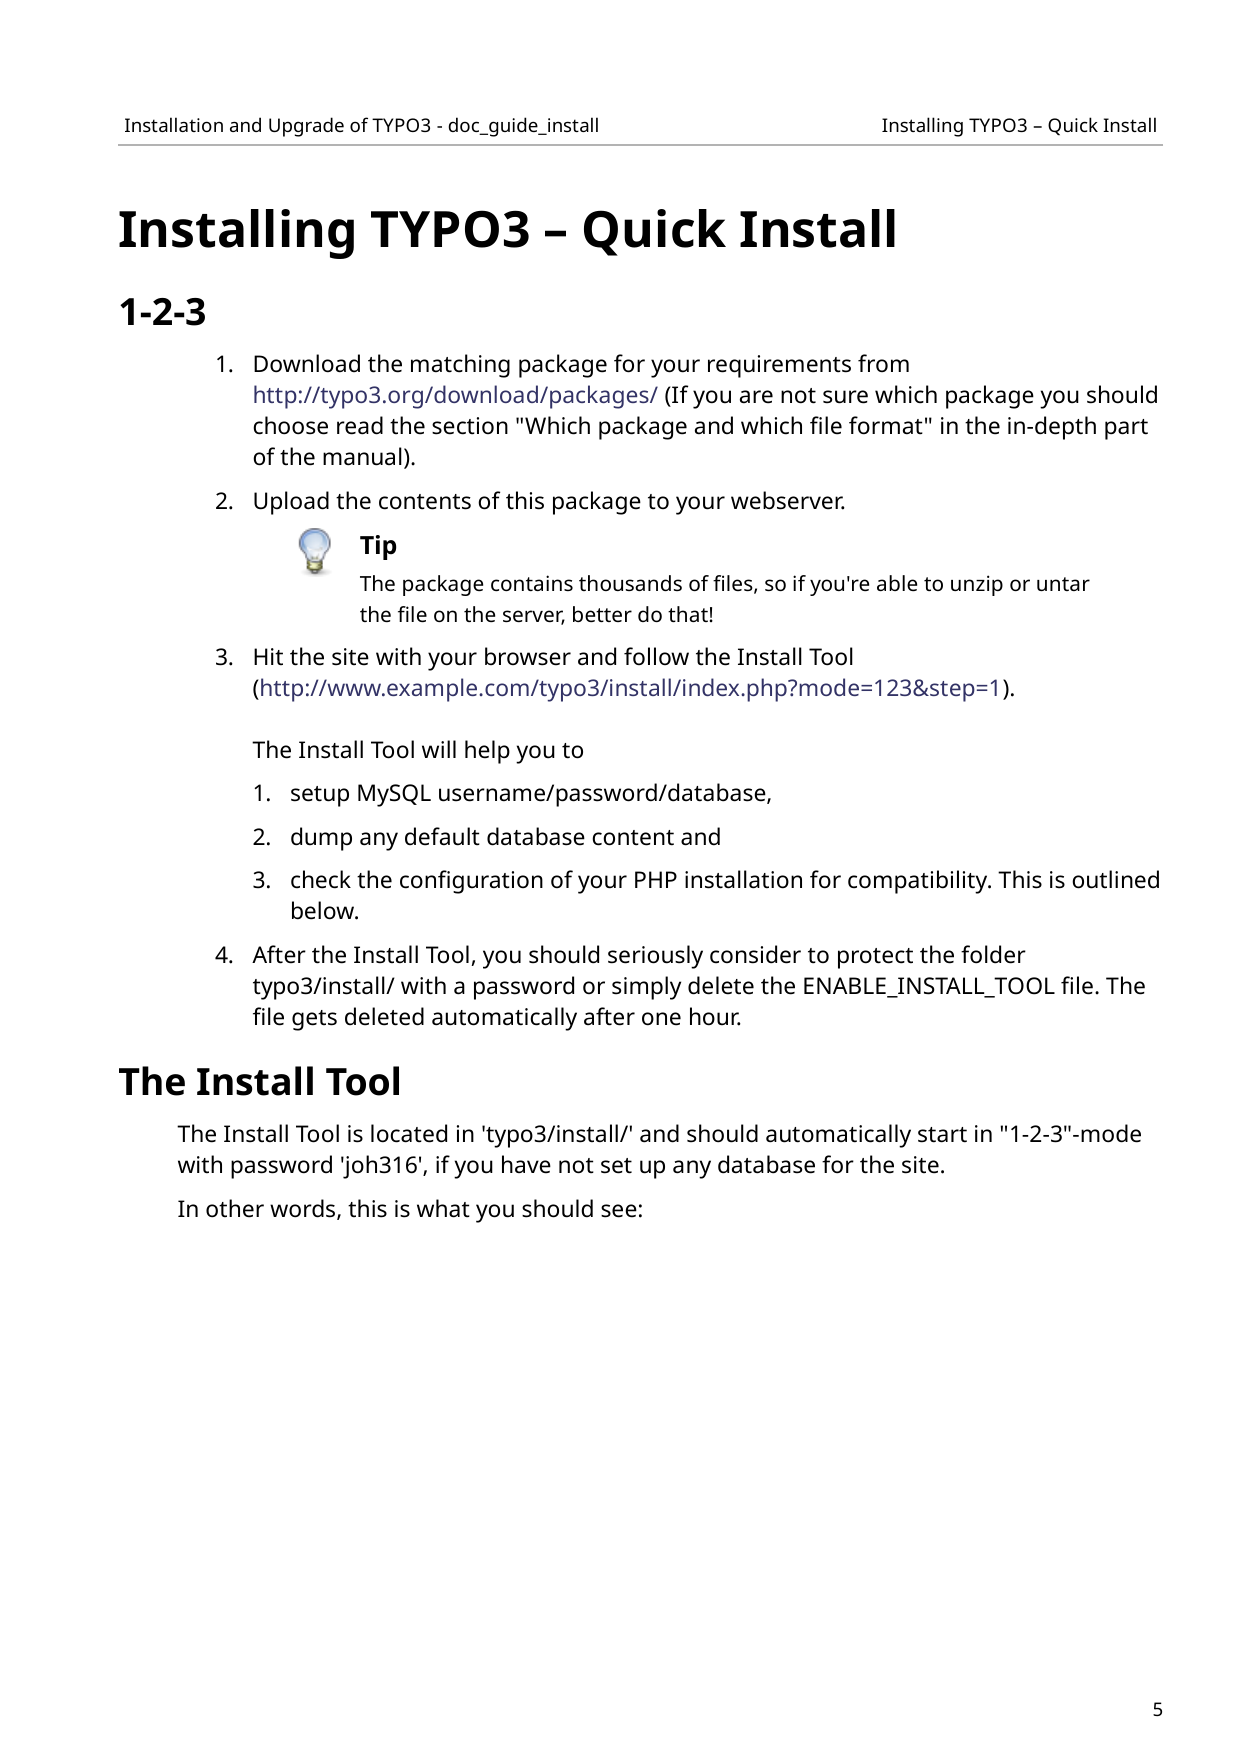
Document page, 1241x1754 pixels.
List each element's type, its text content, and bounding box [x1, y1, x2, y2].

list dump any default database content and [252, 821, 1163, 852]
subtitle The Install Tool [118, 1056, 1163, 1107]
list check the configuration of your PHP installation for compatibility. This is outlined below. [252, 864, 1163, 926]
list setup MySQL username/password/database, [252, 777, 1163, 808]
list The package contains thousands of files, so if you're able to unzip or untar the file on the server, better do that! [359, 568, 1104, 628]
list Upload the contents of this package to your webserver. [215, 484, 1163, 516]
text The Install Tool is located in 'typo3/install/' and should automatically start in "1-2-3"-mode with password 'joh316', if you have not set up any database for the site. [177, 1118, 1163, 1180]
list After the Install Tool, you should seriously consider to protect the folder typo3/install/ with a password or simply delete the ENABLE_INSTALL_TOOL file. The file gets deleted automatically after one hour. [215, 939, 1163, 1032]
picture [290, 528, 340, 577]
subtitle Installing TYPO3 – Quick Install [118, 193, 1163, 262]
text In other words, this is what you should see: [177, 1193, 1163, 1224]
subtitle 1-2-3 [118, 285, 1163, 336]
title Tip [359, 528, 1104, 562]
list Download the matching package for your requirements from http://typo3.org/download/packages/ (If you are not sure which package you should choose read the section "Which package and which file format" in the in-depth part of the manual). [215, 348, 1163, 472]
list Hit the site with your browser and follow the Install Tool (http://www.example.com/typo3/install/index.php?mode=123&step=1). The Install Tool will help you to [215, 641, 1163, 765]
